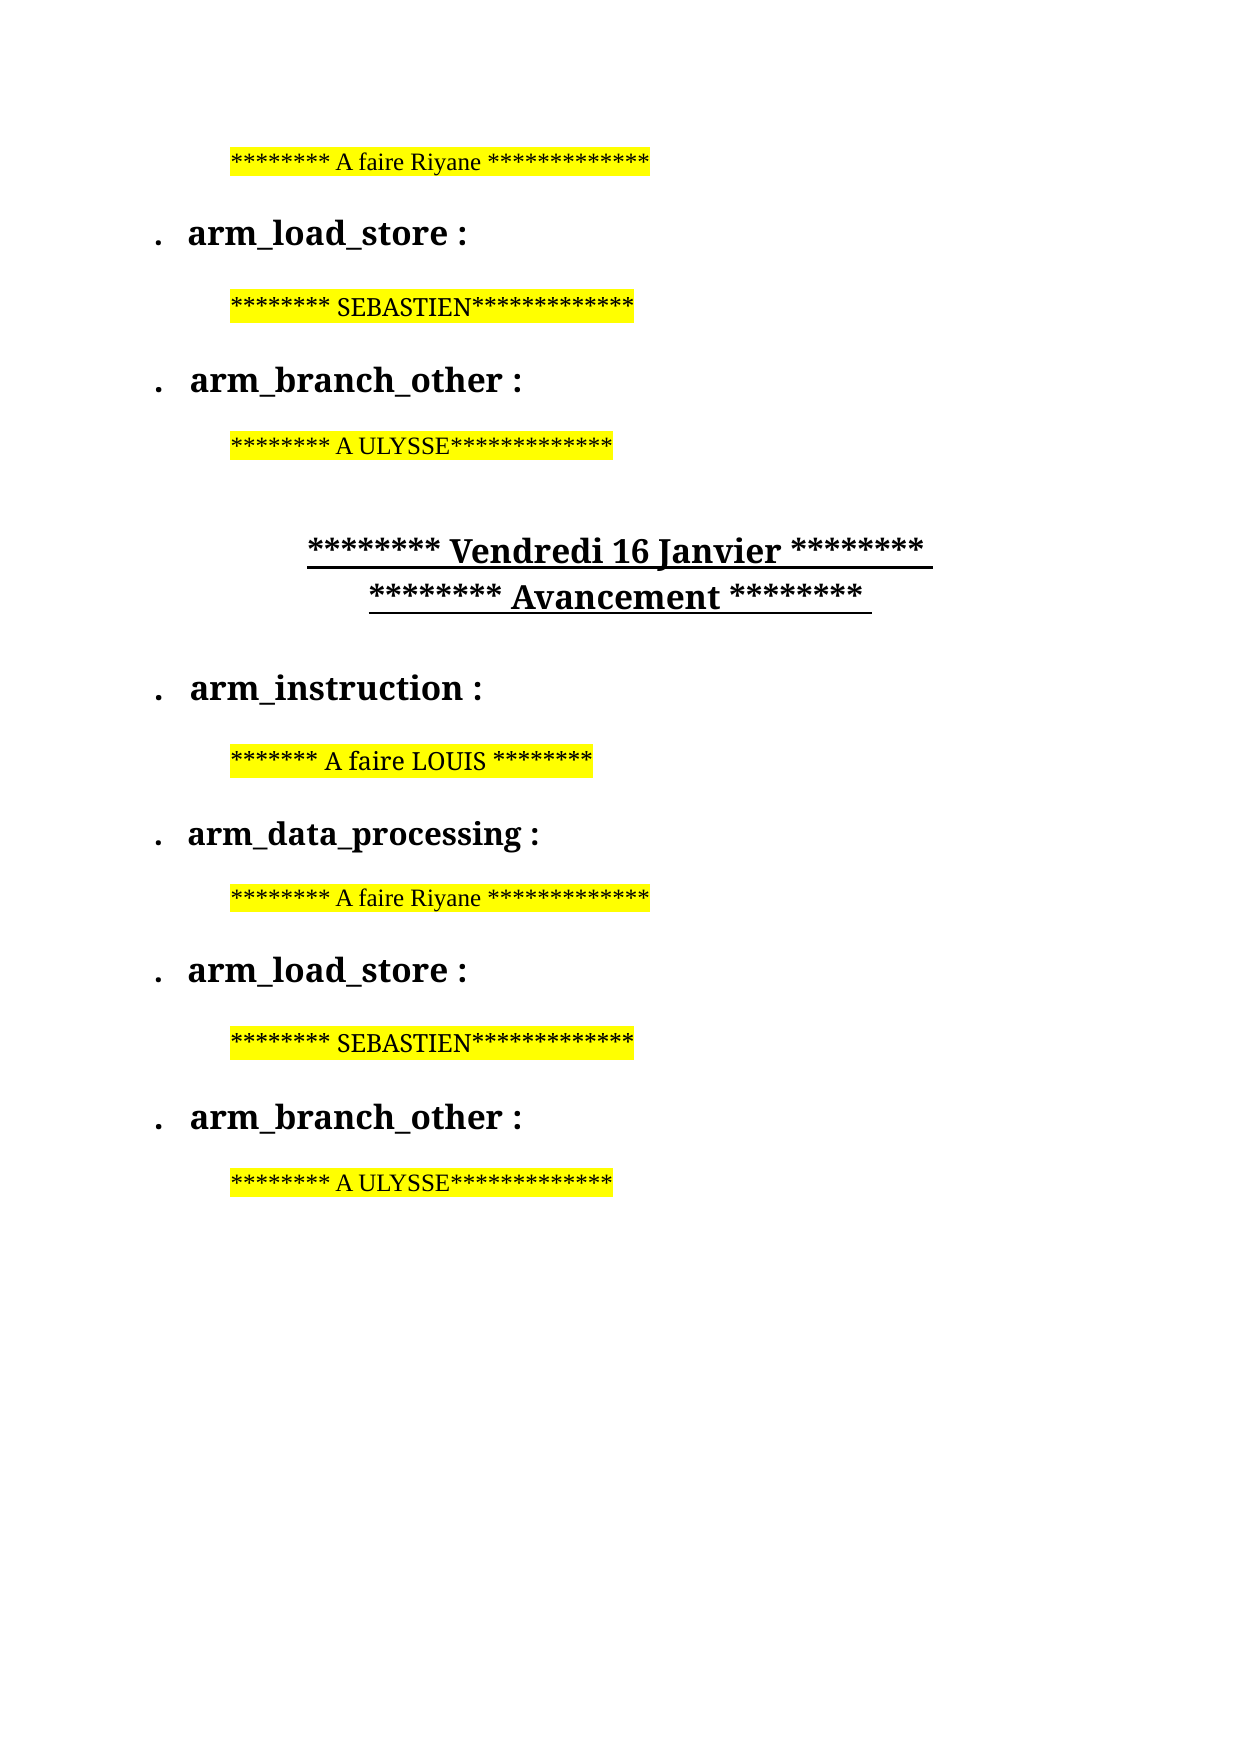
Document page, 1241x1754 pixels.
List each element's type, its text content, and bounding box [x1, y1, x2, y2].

text ******** SEBASTIEN************* [230, 1026, 1122, 1060]
text ******** A faire Riyane ************* [230, 883, 1122, 912]
text ******** SEBASTIEN************* [230, 289, 1122, 323]
text . arm_instruction : [153, 664, 1122, 710]
text ******** A ULYSSE************* [230, 431, 1122, 460]
text . arm_data_processing : [153, 812, 1122, 855]
text ******* A faire LOUIS ******** [230, 744, 1122, 778]
text . arm_branch_other : [153, 357, 1122, 403]
text ******** Vendredi 16 Janvier ******** [118, 528, 1122, 574]
text . arm_branch_other : [153, 1094, 1122, 1139]
text . arm_load_store : [153, 946, 1122, 992]
text ******** A ULYSSE************* [230, 1168, 1122, 1197]
text ******** Avancement ******** [118, 574, 1122, 619]
text ******** A faire Riyane ************* [230, 147, 1122, 176]
text . arm_load_store : [153, 210, 1122, 255]
